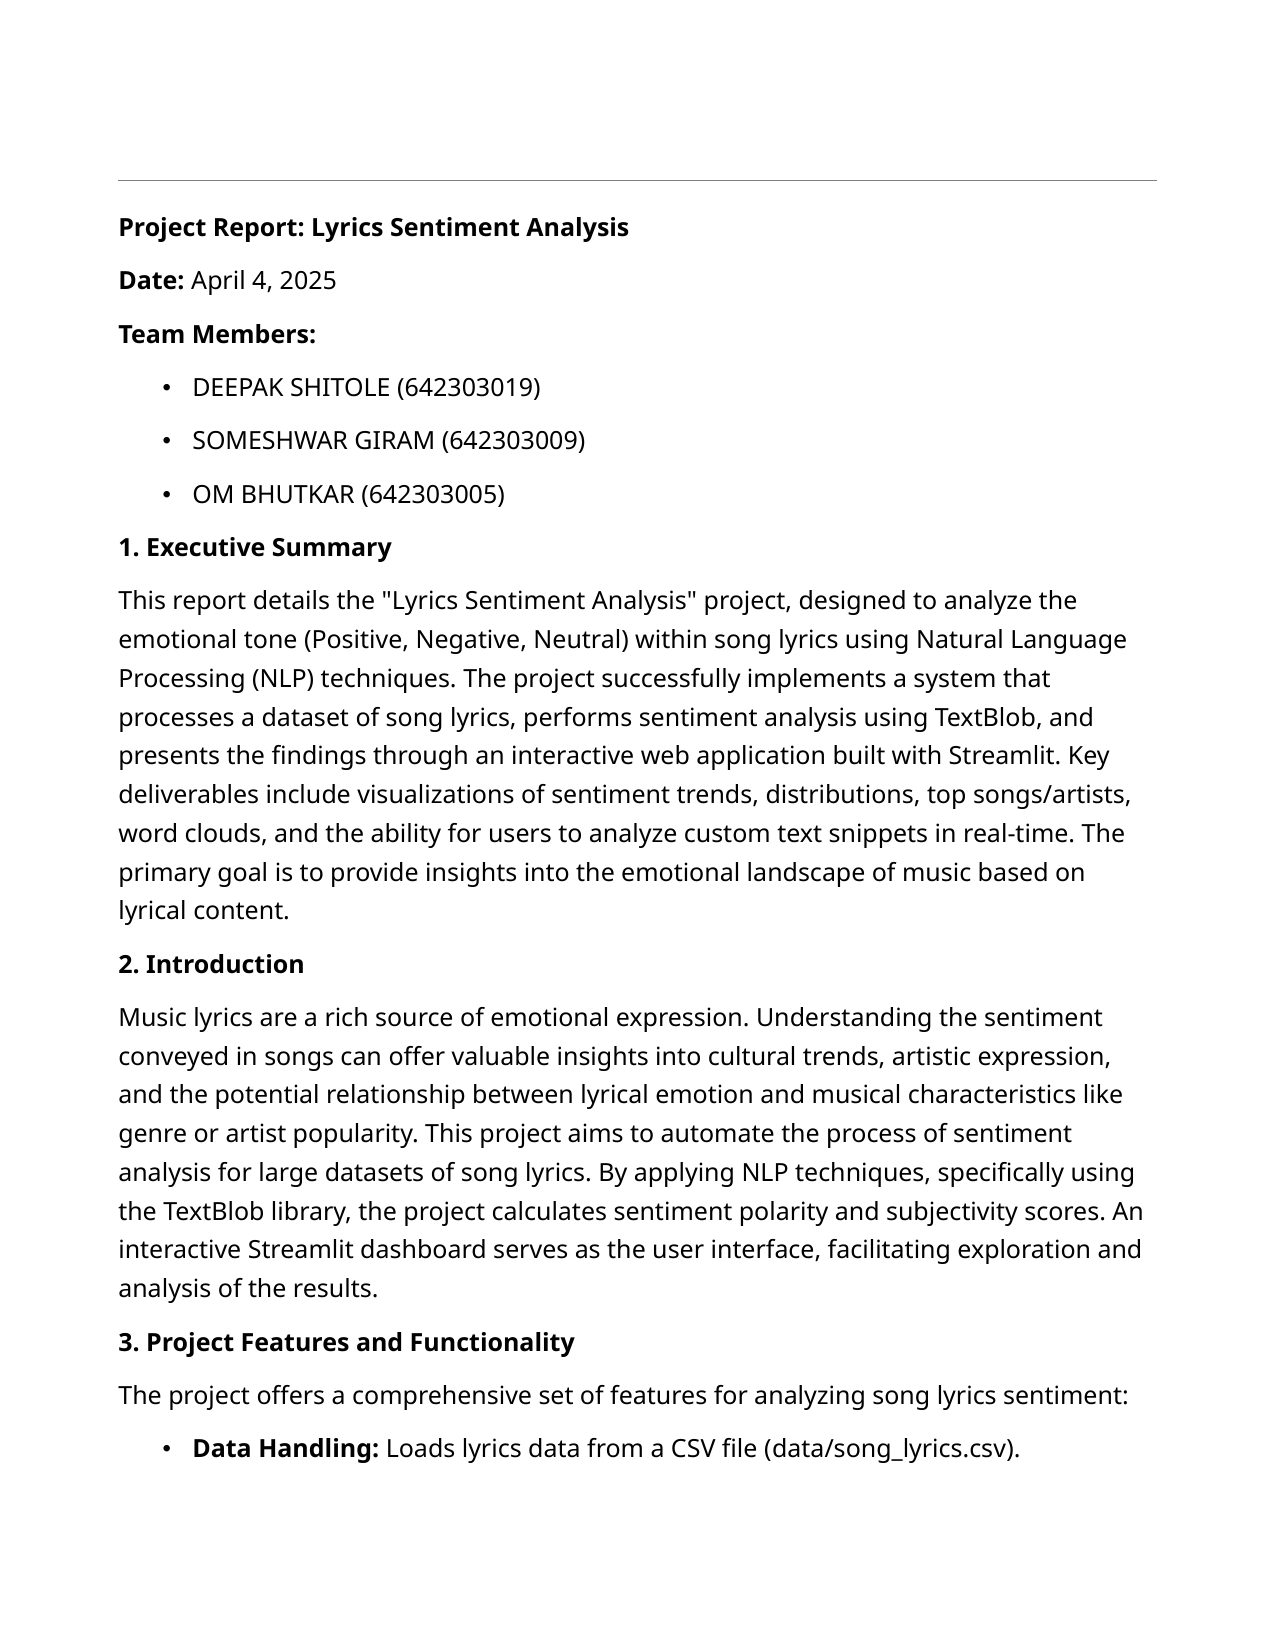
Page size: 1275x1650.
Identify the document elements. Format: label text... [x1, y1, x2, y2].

text 2. Introduction [118, 946, 1157, 980]
text This report details the "Lyrics Sentiment Analysis" project, designed to analyze the emotional tone (Positive, Negative, Neutral) within song lyrics using Natural Language Processing (NLP) techniques. The project successfully implements a system that processes a dataset of song lyrics, performs sentiment analysis using TextBlob, and presents the findings through an interactive web application built with Streamlit. Key deliverables include visualizations of sentiment trends, distributions, top songs/artists, word clouds, and the ability for users to analyze custom text snippets in real-time. The primary goal is to provide insights into the emotional landscape of music based on lyrical content. [118, 583, 1157, 927]
list DEEPAK SHITOLE (642303019) [162, 370, 1157, 404]
list Data Handling: Loads lyrics data from a CSV file (data/song_lyrics.csv). [162, 1431, 1157, 1465]
text The project offers a comprehensive set of features for analyzing song lyrics sentiment: [118, 1378, 1157, 1412]
text Music lyrics are a rich source of emotional expression. Understanding the sentiment conveyed in songs can offer valuable insights into cultural trends, artistic expression, and the potential relationship between lyrical emotion and musical characteristics like genre or artist popularity. This project aims to automate the process of sentiment analysis for large datasets of song lyrics. By applying NLP techniques, specifically using the TextBlob library, the project calculates sentiment polarity and subjectivity scores. An interactive Streamlit dashboard serves as the user interface, facilitating exploration and analysis of the results. [118, 1000, 1157, 1305]
text Team Members: [118, 316, 1157, 350]
text 3. Project Features and Functionality [118, 1324, 1157, 1358]
text Project Report: Lyrics Sentiment Analysis [118, 210, 1157, 244]
list OM BHUTKAR (642303005) [162, 476, 1157, 510]
text 1. Executive Summary [118, 530, 1157, 564]
list SOMESHWAR GIRAM (642303009) [162, 423, 1157, 457]
text Date: April 4, 2025 [118, 263, 1157, 297]
